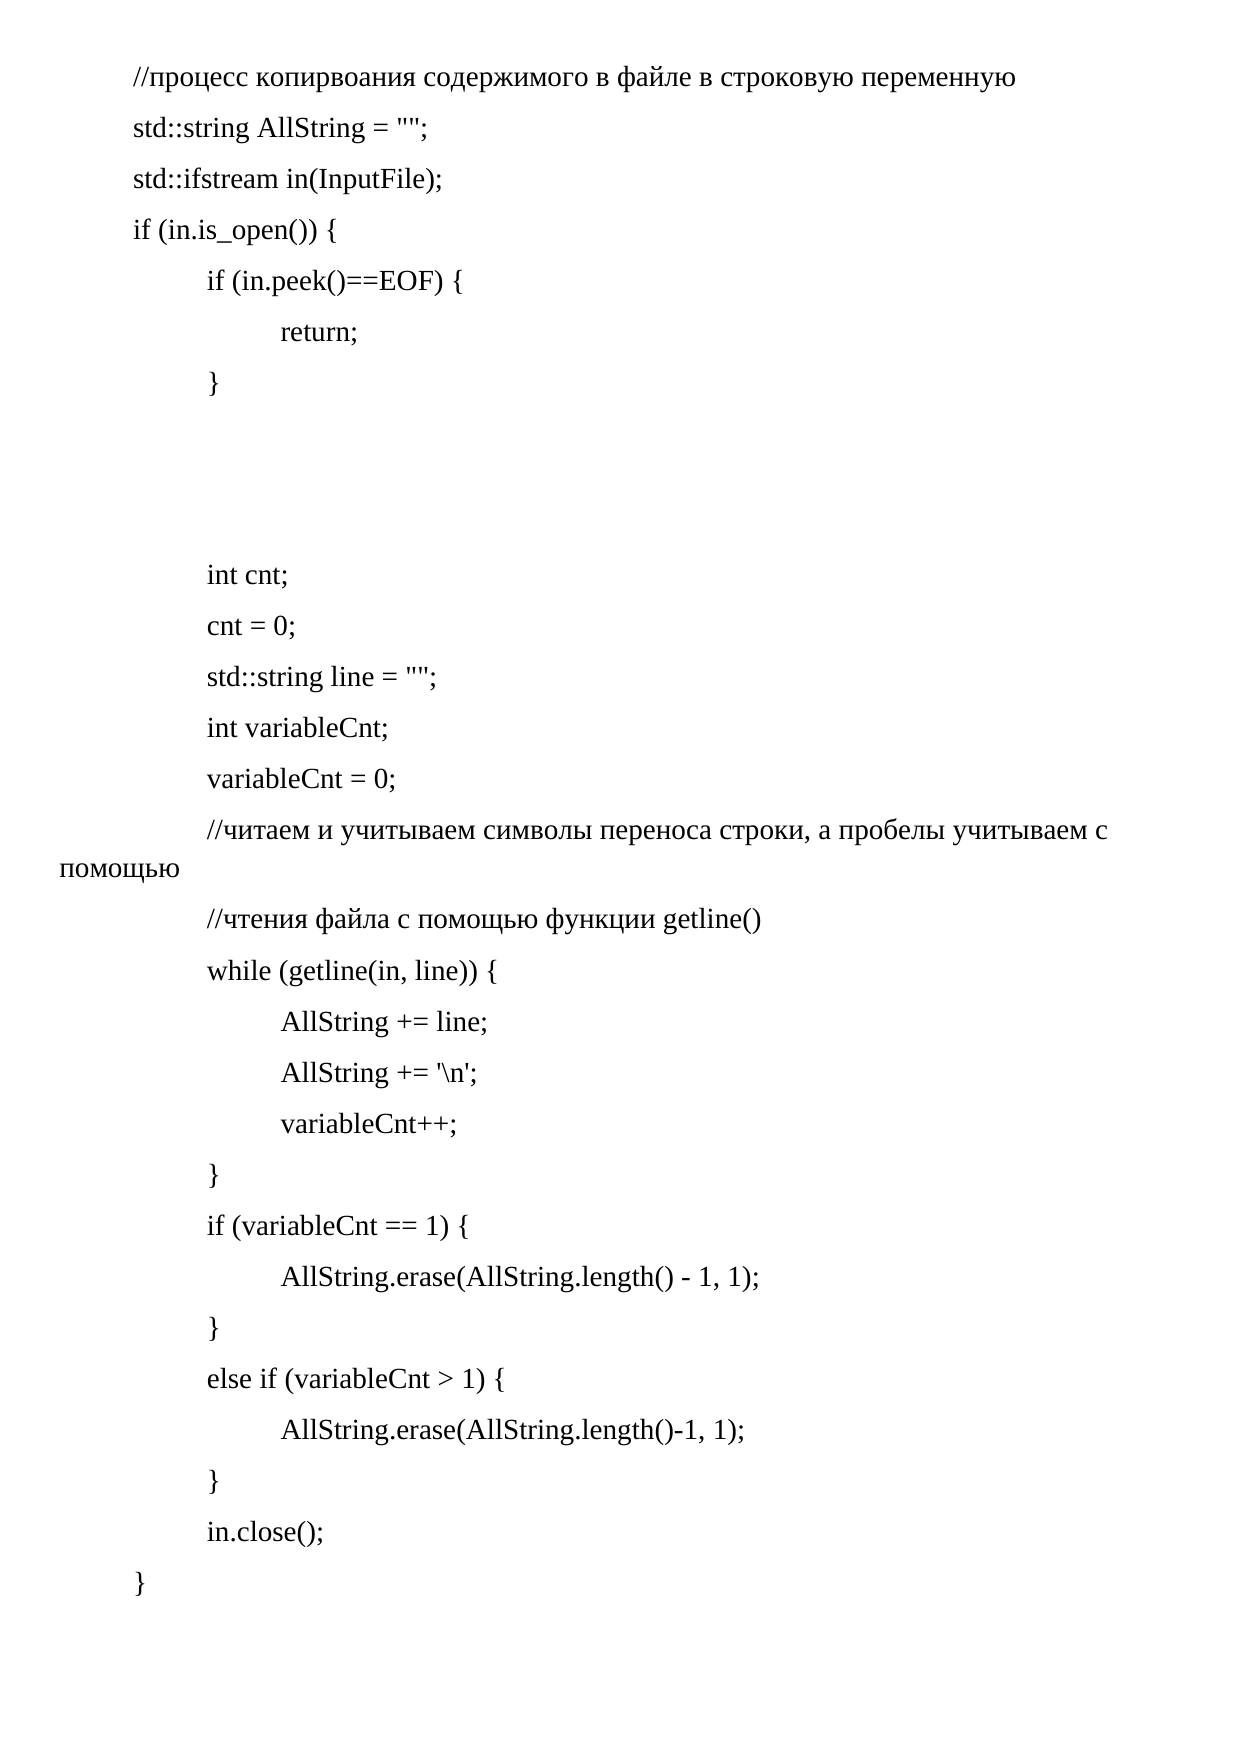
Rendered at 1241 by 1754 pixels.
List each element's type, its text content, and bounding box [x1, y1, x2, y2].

text std::string AllString = ""; [59, 110, 1181, 144]
text if (variableCnt == 1) { [59, 1208, 1181, 1241]
text int variableCnt; [59, 710, 1181, 743]
text if (in.peek()==EOF) { [59, 263, 1181, 297]
text in.close(); [59, 1514, 1181, 1548]
text int cnt; [59, 557, 1181, 590]
text AllString.erase(AllString.length() - 1, 1); [59, 1259, 1181, 1292]
text //чтения файла с помощью функции getline() [59, 902, 1181, 935]
text std::ifstream in(InputFile); [59, 161, 1181, 195]
text if (in.is_open()) { [59, 212, 1181, 246]
text variableCnt = 0; [59, 761, 1181, 794]
text } [59, 1565, 1181, 1599]
text AllString.erase(AllString.length()-1, 1); [59, 1412, 1181, 1446]
text while (getline(in, line)) { [59, 953, 1181, 986]
text return; [59, 314, 1181, 348]
text } [59, 1157, 1181, 1190]
text else if (variableCnt > 1) { [59, 1361, 1181, 1394]
text std::string line = ""; [59, 659, 1181, 692]
text variableCnt++; [59, 1106, 1181, 1139]
text AllString += line; [59, 1004, 1181, 1037]
text cnt = 0; [59, 608, 1181, 641]
text } [59, 365, 1181, 399]
text //читаем и учитываем символы переноса строки, а пробелы учитываем с помощью [59, 812, 1181, 884]
text } [59, 1463, 1181, 1497]
text AllString += '\n'; [59, 1055, 1181, 1088]
text //процесс копирвоания содержимого в файле в строковую переменную [59, 59, 1181, 93]
text } [59, 1310, 1181, 1343]
